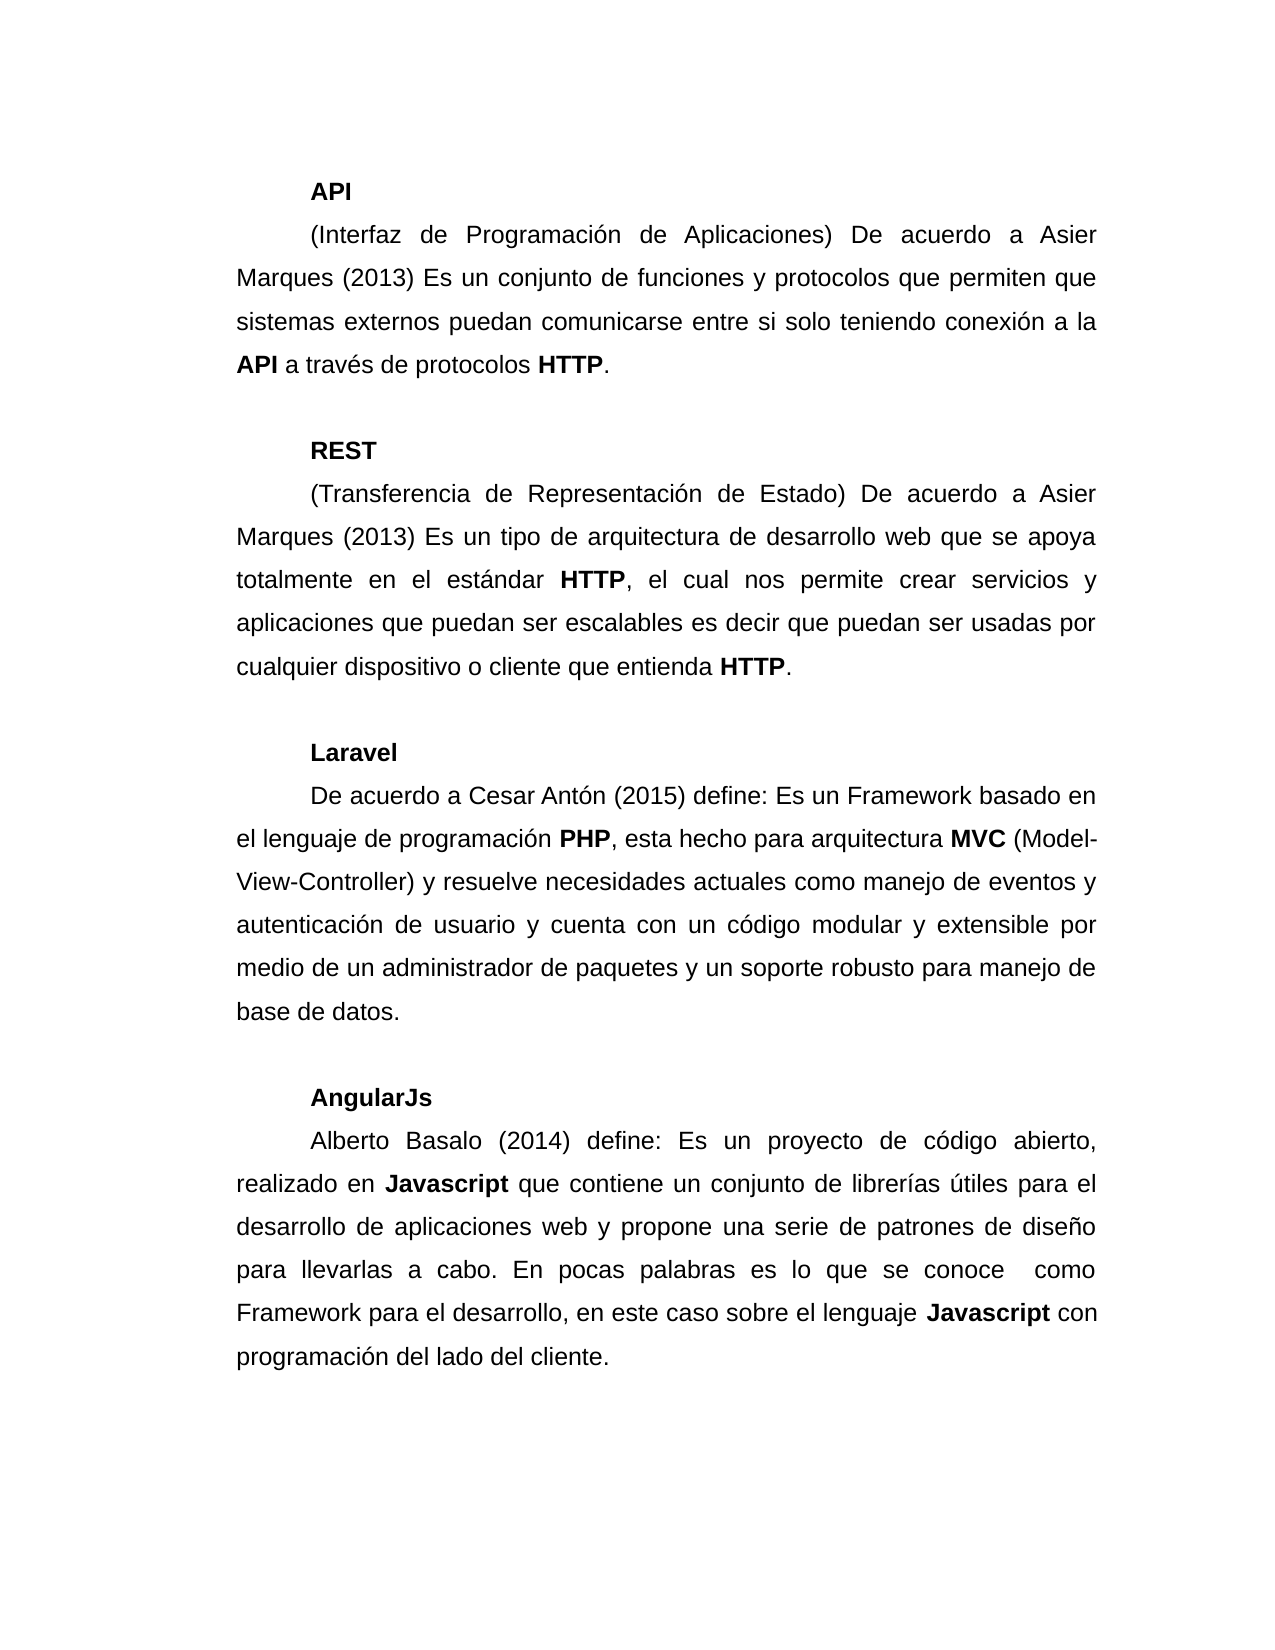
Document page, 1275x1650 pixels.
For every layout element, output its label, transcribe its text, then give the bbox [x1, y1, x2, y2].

text Laravel [236, 738, 1098, 767]
text (Transferencia de Representación de Estado) De acuerdo a Asier Marques (2013) Es un tipo de arquitectura de desarrollo web que se apoya totalmente en el estándar HTTP, el cual nos permite crear servicios y aplicaciones que puedan ser escalables es decir que puedan ser usadas por cualquier dispositivo o cliente que entienda HTTP. [236, 479, 1098, 680]
text De acuerdo a Cesar Antón (2015) define: Es un Framework basado en el lenguaje de programación PHP, esta hecho para arquitectura MVC (Model-View-Controller) y resuelve necesidades actuales como manejo de eventos y autenticación de usuario y cuenta con un código modular y extensible por medio de un administrador de paquetes y un soporte robusto para manejo de base de datos. [236, 781, 1098, 1025]
text AngularJs [236, 1083, 1098, 1112]
text Alberto Basalo (2014) define: Es un proyecto de código abierto, realizado en Javascript que contiene un conjunto de librerías útiles para el desarrollo de aplicaciones web y propone una serie de patrones de diseño para llevarlas a cabo. En pocas palabras es lo que se conoce como Framework para el desarrollo, en este caso sobre el lenguaje Javascript con programación del lado del cliente. [236, 1126, 1098, 1370]
text (Interfaz de Programación de Aplicaciones) De acuerdo a Asier Marques (2013) Es un conjunto de funciones y protocolos que permiten que sistemas externos puedan comunicarse entre si solo teniendo conexión a la API a través de protocolos HTTP. [236, 220, 1098, 378]
text API [236, 177, 1098, 206]
text REST [236, 436, 1098, 465]
